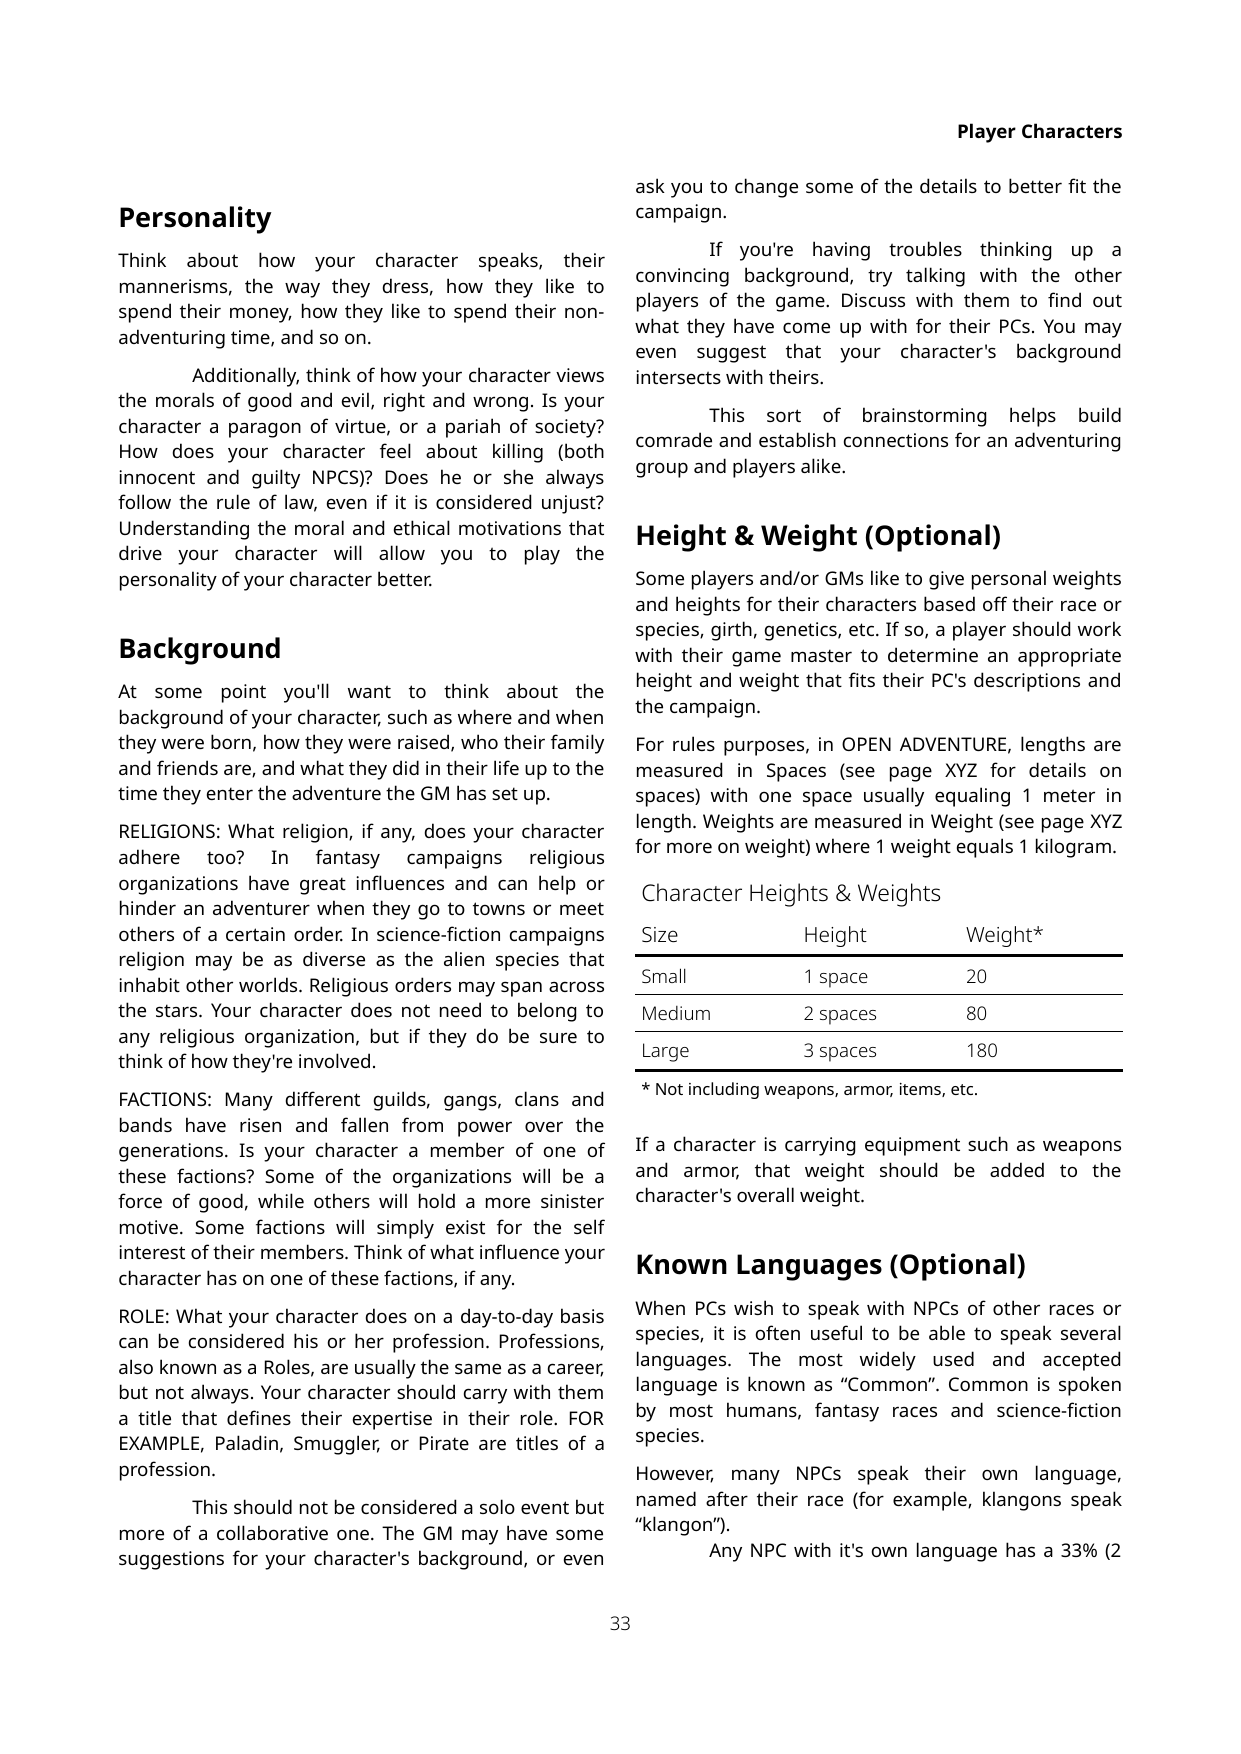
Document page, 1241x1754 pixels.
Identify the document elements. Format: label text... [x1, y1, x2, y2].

subtitle Height & Weight (Optional) [635, 516, 1122, 553]
text If you're having troubles thinking up a convincing background, try talking with the other players of the game. Discuss with them to find out what they have come up with for their PCs. You may even suggest that your character's background intersects with theirs. [635, 237, 1122, 390]
table_cell 1 space [798, 957, 960, 994]
subtitle Known Languages (Optional) [635, 1245, 1122, 1282]
table_cell Medium [635, 995, 798, 1031]
text When PCs wish to speak with NPCs of other races or species, it is often useful to be able to speak several languages. The most widely used and accepted language is known as “Common”. Common is spoken by most humans, fantasy races and science-fiction species. [635, 1295, 1122, 1448]
text However, many NPCs speak their own language, named after their race (for example, klangons speak “klangon”). [635, 1460, 1122, 1537]
text RELIGIONS: What religion, if any, does your character adhere too? In fantasy campaigns religious organizations have great influences and can help or hinder an adventurer when they go to towns or meet others of a certain order. In science-fiction campaigns religion may be as diverse as the alien species that inhabit other worlds. Religious orders may span across the stars. Your character does not need to belong to any religious organization, but if they do be sure to think of how they're involved. [118, 819, 605, 1074]
text Some players and/or GMs like to give personal weights and heights for their characters based off their race or species, girth, genetics, etc. If so, a player should work with their game master to determine an appropriate height and weight that fits their PC's descriptions and the campaign. [635, 566, 1122, 719]
table_cell 2 spaces [798, 995, 960, 1031]
text Additionally, think of how your character views the morals of good and evil, right and wrong. Is your character a paragon of virtue, or a pariah of society? How does your character feel about killing (both innocent and guilty NPCS)? Does he or she always follow the rule of law, even if it is considered unjust? Understanding the moral and ethical motivations that drive your character will allow you to play the personality of your character better. [118, 362, 605, 592]
table_cell 3 spaces [798, 1032, 960, 1068]
text For rules purposes, in OPEN ADVENTURE, lengths are measured in Spaces (see page XYZ for details on spaces) with one space usually equaling 1 meter in length. Weights are measured in Weight (see page XYZ for more on weight) where 1 weight equals 1 kilogram. [635, 731, 1122, 859]
text Think about how your character speaks, their mannerisms, the way they dress, how they like to spend their money, how they like to spend their non-adventuring time, and so on. [118, 247, 605, 349]
subtitle Personality [118, 198, 605, 235]
table_cell 20 [960, 957, 1122, 994]
table_cell * Not including weapons, armor, items, etc. [635, 1072, 1122, 1106]
text At some point you'll want to think about the background of your character, such as where and when they were born, how they were raised, who their family and friends are, and what they did in their life up to the time they enter the adventure the GM has set up. [118, 679, 605, 806]
table_cell Height [798, 914, 960, 954]
table_cell Weight* [960, 914, 1122, 954]
text FACTIONS: Many different guilds, gangs, clans and bands have risen and fallen from power over the generations. Is your character a member of one of these factions? Some of the organizations will be a force of good, while others will hold a more sinister motive. Some factions will simply exist for the self interest of their members. Think of what influence your character has on one of these factions, if any. [118, 1086, 605, 1291]
table_cell 80 [960, 995, 1122, 1031]
table_cell Small [635, 957, 798, 994]
table_cell Large [635, 1032, 798, 1068]
text If a character is carrying equipment such as weapons and armor, that weight should be added to the character's overall weight. [635, 1131, 1122, 1208]
table_cell 180 [960, 1032, 1122, 1068]
table_cell Size [635, 914, 798, 954]
text This should not be considered a solo event but more of a collaborative one. The GM may have some suggestions for your character's background, or even [118, 1494, 605, 1571]
text Any NPC with it's own language has a 33% (2 [635, 1537, 1122, 1562]
text ROLE: What your character does on a day-to-day basis can be considered his or her profession. Professions, also known as a Roles, are usually the same as a career, but not always. Your character should carry with them a title that defines their expertise in their role. FOR EXAMPLE, Paladin, Smuggler, or Pirate are titles of a profession. [118, 1303, 605, 1482]
text This sort of brainstorming helps build comrade and establish connections for an adventuring group and players alike. [635, 402, 1122, 479]
table_header Character Heights & Weights [635, 871, 1122, 914]
text ask you to change some of the details to better fit the campaign. [635, 173, 1122, 224]
subtitle Background [118, 629, 605, 666]
